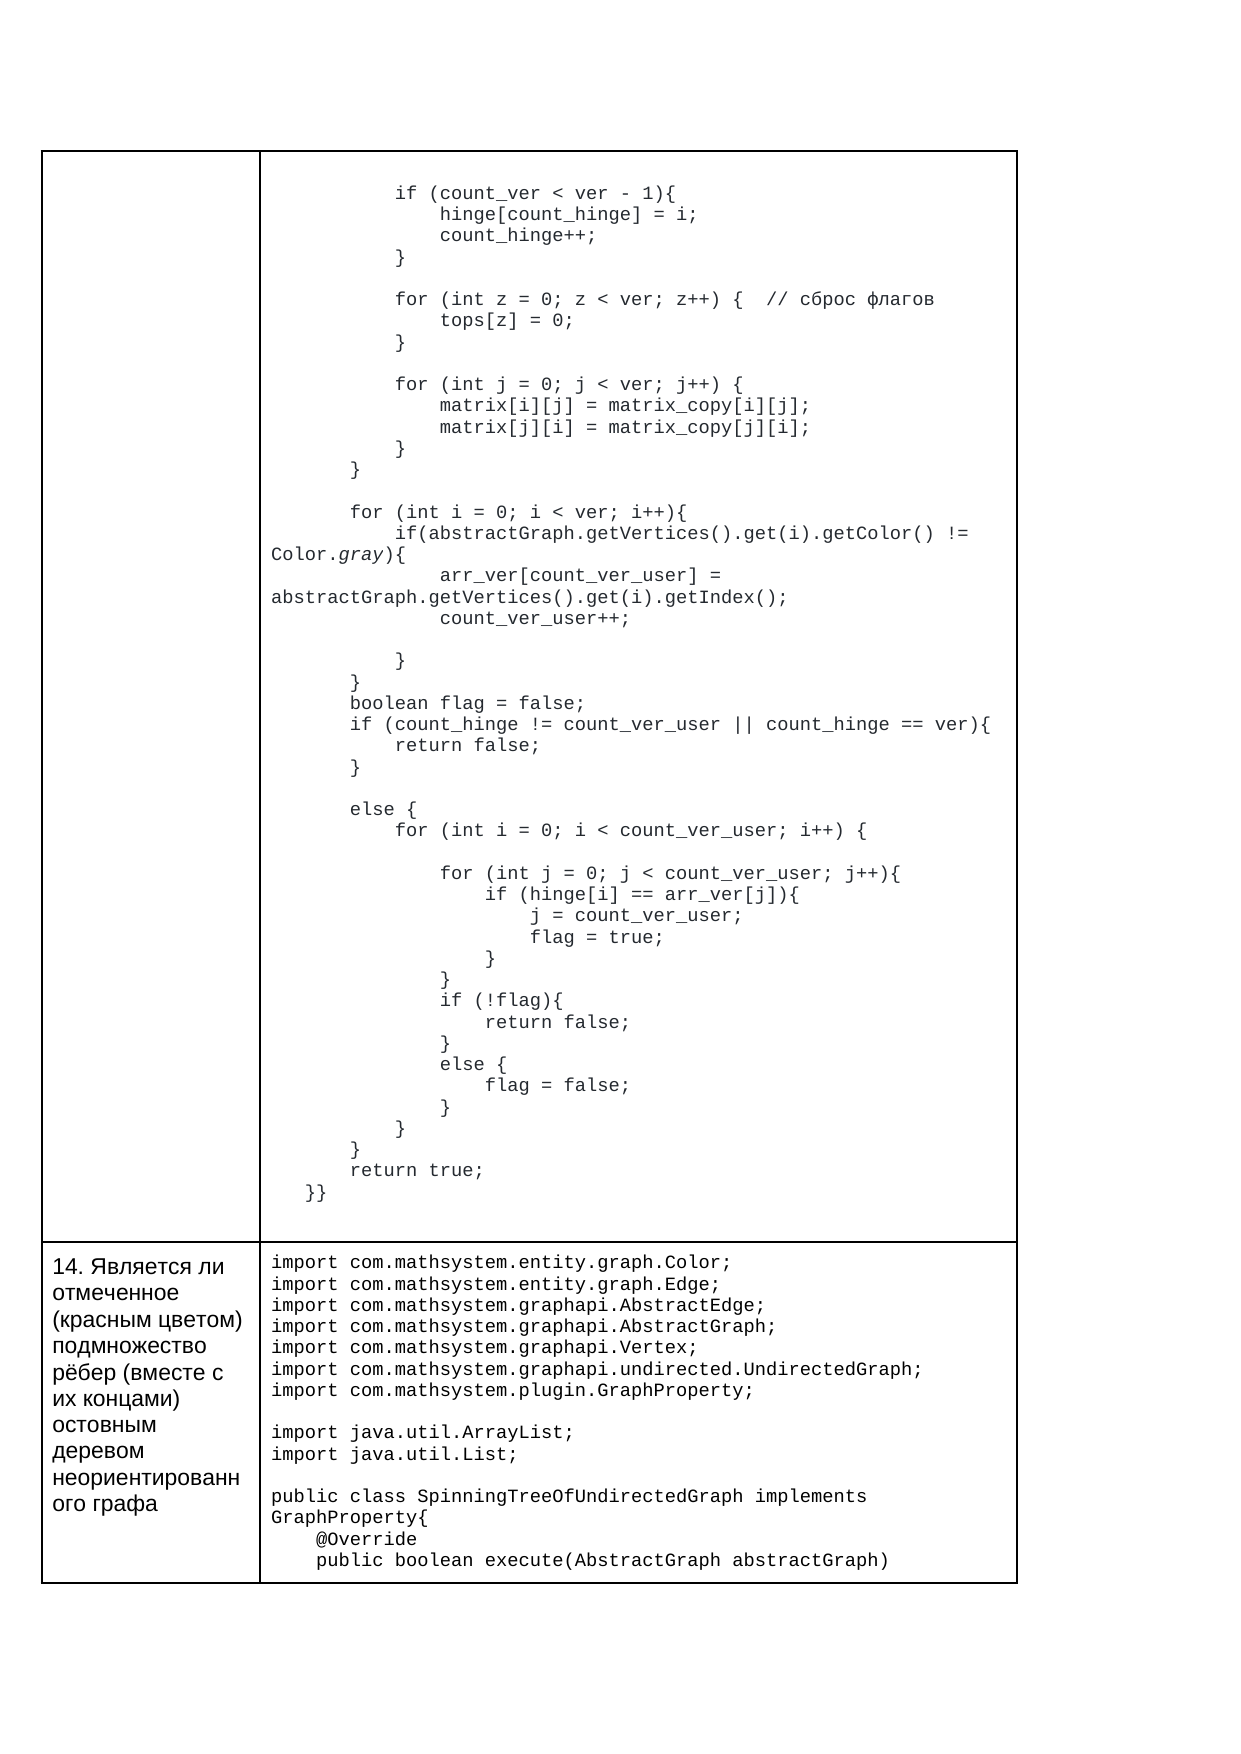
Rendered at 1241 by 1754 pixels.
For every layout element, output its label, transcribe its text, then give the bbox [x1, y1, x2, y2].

table_cell import com.mathsystem.entity.graph.Color; import com.mathsystem.entity.graph.Edge; import com.mathsystem.graphapi.AbstractEdge; import com.mathsystem.graphapi.AbstractGraph; import com.mathsystem.graphapi.Vertex; import com.mathsystem.graphapi.undirected.UndirectedGraph; import com.mathsystem.plugin.GraphProperty; import java.util.ArrayList; import java.util.List; public class SpinningTreeOfUndirectedGraph implements GraphProperty{ @Override public boolean execute(AbstractGraph abstractGraph) [261, 1243, 1016, 1582]
table_cell if (count_ver < ver - 1){ hinge[count_hinge] = i; count_hinge++; } for (int z = 0; z < ver; z++) { // сброс флагов tops[z] = 0; } for (int j = 0; j < ver; j++) { matrix[i][j] = matrix_copy[i][j]; matrix[j][i] = matrix_copy[j][i]; } } for (int i = 0; i < ver; i++){ if(abstractGraph.getVertices().get(i).getColor() != Color.gray){ arr_ver[count_ver_user] = abstractGraph.getVertices().get(i).getIndex(); count_ver_user++; } } boolean flag = false; if (count_hinge != count_ver_user || count_hinge == ver){ return false; } else { for (int i = 0; i < count_ver_user; i++) { for (int j = 0; j < count_ver_user; j++){ if (hinge[i] == arr_ver[j]){ j = count_ver_user; flag = true; } } if (!flag){ return false; } else { flag = false; } } } return true; }} [261, 152, 1016, 1241]
table_cell [43, 152, 259, 1241]
table_cell 14. Является ли отмеченное (красным цветом) подмножество рёбер (вместе с их концами) остовным деревом неориентированного графа [43, 1243, 259, 1582]
